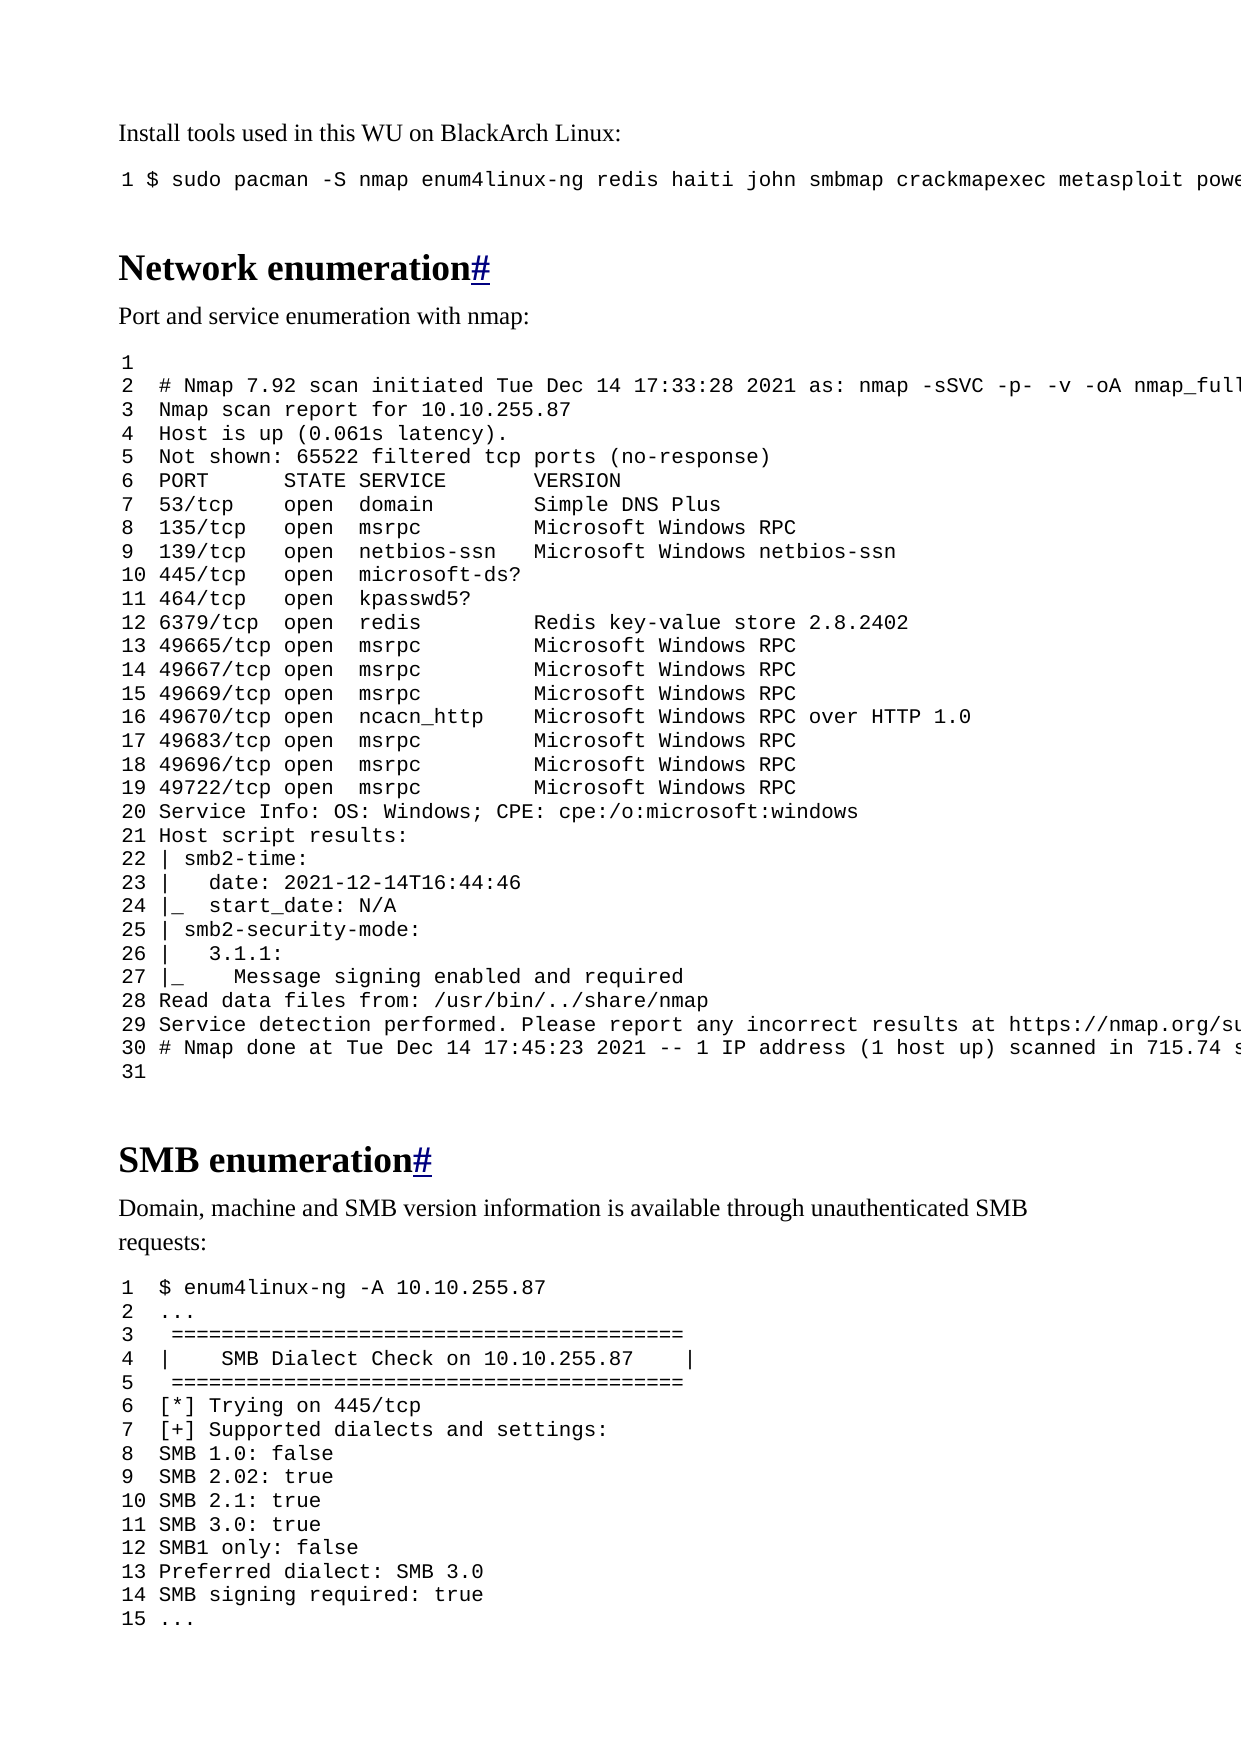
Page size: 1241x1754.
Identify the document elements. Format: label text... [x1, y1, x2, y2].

table_header 1 2 3 4 5 6 7 8 9 10 11 12 13 14 15 [118, 1274, 156, 1635]
subtitle SMB enumeration# [118, 1138, 1122, 1181]
text Port and service enumeration with nmap: [118, 301, 1122, 330]
table_header $ enum4linux-ng -A 10.10.255.87 ... ========================================= | SMB Dialect Check on 10.10.255.87 | ========================================= [*] Trying on 445/tcp [+] Supported dialects and settings: SMB 1.0: false SMB 2.02: true SMB 2.1: true SMB 3.0: true SMB1 only: false Preferred dialect: SMB 3.0 SMB signing required: true ... [156, 1274, 934, 1635]
table_header $ sudo pacman -S nmap enum4linux-ng redis haiti john smbmap crackmapexec metasploit powersploit smbclient bloodhound [143, 166, 1240, 225]
table_header # Nmap 7.92 scan initiated Tue Dec 14 17:33:28 2021 as: nmap -sSVC -p- -v -oA nmap_full -Pn 10.10.255.87 Nmap scan report for 10.10.255.87 Host is up (0.061s latency). Not shown: 65522 filtered tcp ports (no-response) PORT STATE SERVICE VERSION 53/tcp open domain Simple DNS Plus 135/tcp open msrpc Microsoft Windows RPC 139/tcp open netbios-ssn Microsoft Windows netbios-ssn 445/tcp open microsoft-ds? 464/tcp open kpasswd5? 6379/tcp open redis Redis key-value store 2.8.2402 49665/tcp open msrpc Microsoft Windows RPC 49667/tcp open msrpc Microsoft Windows RPC 49669/tcp open msrpc Microsoft Windows RPC 49670/tcp open ncacn_http Microsoft Windows RPC over HTTP 1.0 49683/tcp open msrpc Microsoft Windows RPC 49696/tcp open msrpc Microsoft Windows RPC 49722/tcp open msrpc Microsoft Windows RPC Service Info: OS: Windows; CPE: cpe:/o:microsoft:windows Host script results: | smb2-time: | date: 2021-12-14T16:44:46 |_ start_date: N/A | smb2-security-mode: | 3.1.1: |_ Message signing enabled and required Read data files from: /usr/bin/../share/nmap Service detection performed. Please report any incorrect results at https://nmap.org/submit/ . # Nmap done at Tue Dec 14 17:45:23 2021 -- 1 IP address (1 host up) scanned in 715.74 seconds [156, 349, 1240, 1117]
table_header 1 [118, 166, 143, 225]
subtitle Network enumeration# [118, 246, 1122, 289]
text Domain, machine and SMB version information is available through unauthenticated SMB requests: [118, 1193, 1122, 1255]
text Install tools used in this WU on BlackArch Linux: [118, 118, 1122, 147]
table_header 1 2 3 4 5 6 7 8 9 10 11 12 13 14 15 16 17 18 19 20 21 22 23 24 25 26 27 28 29 30 31 [118, 349, 156, 1117]
